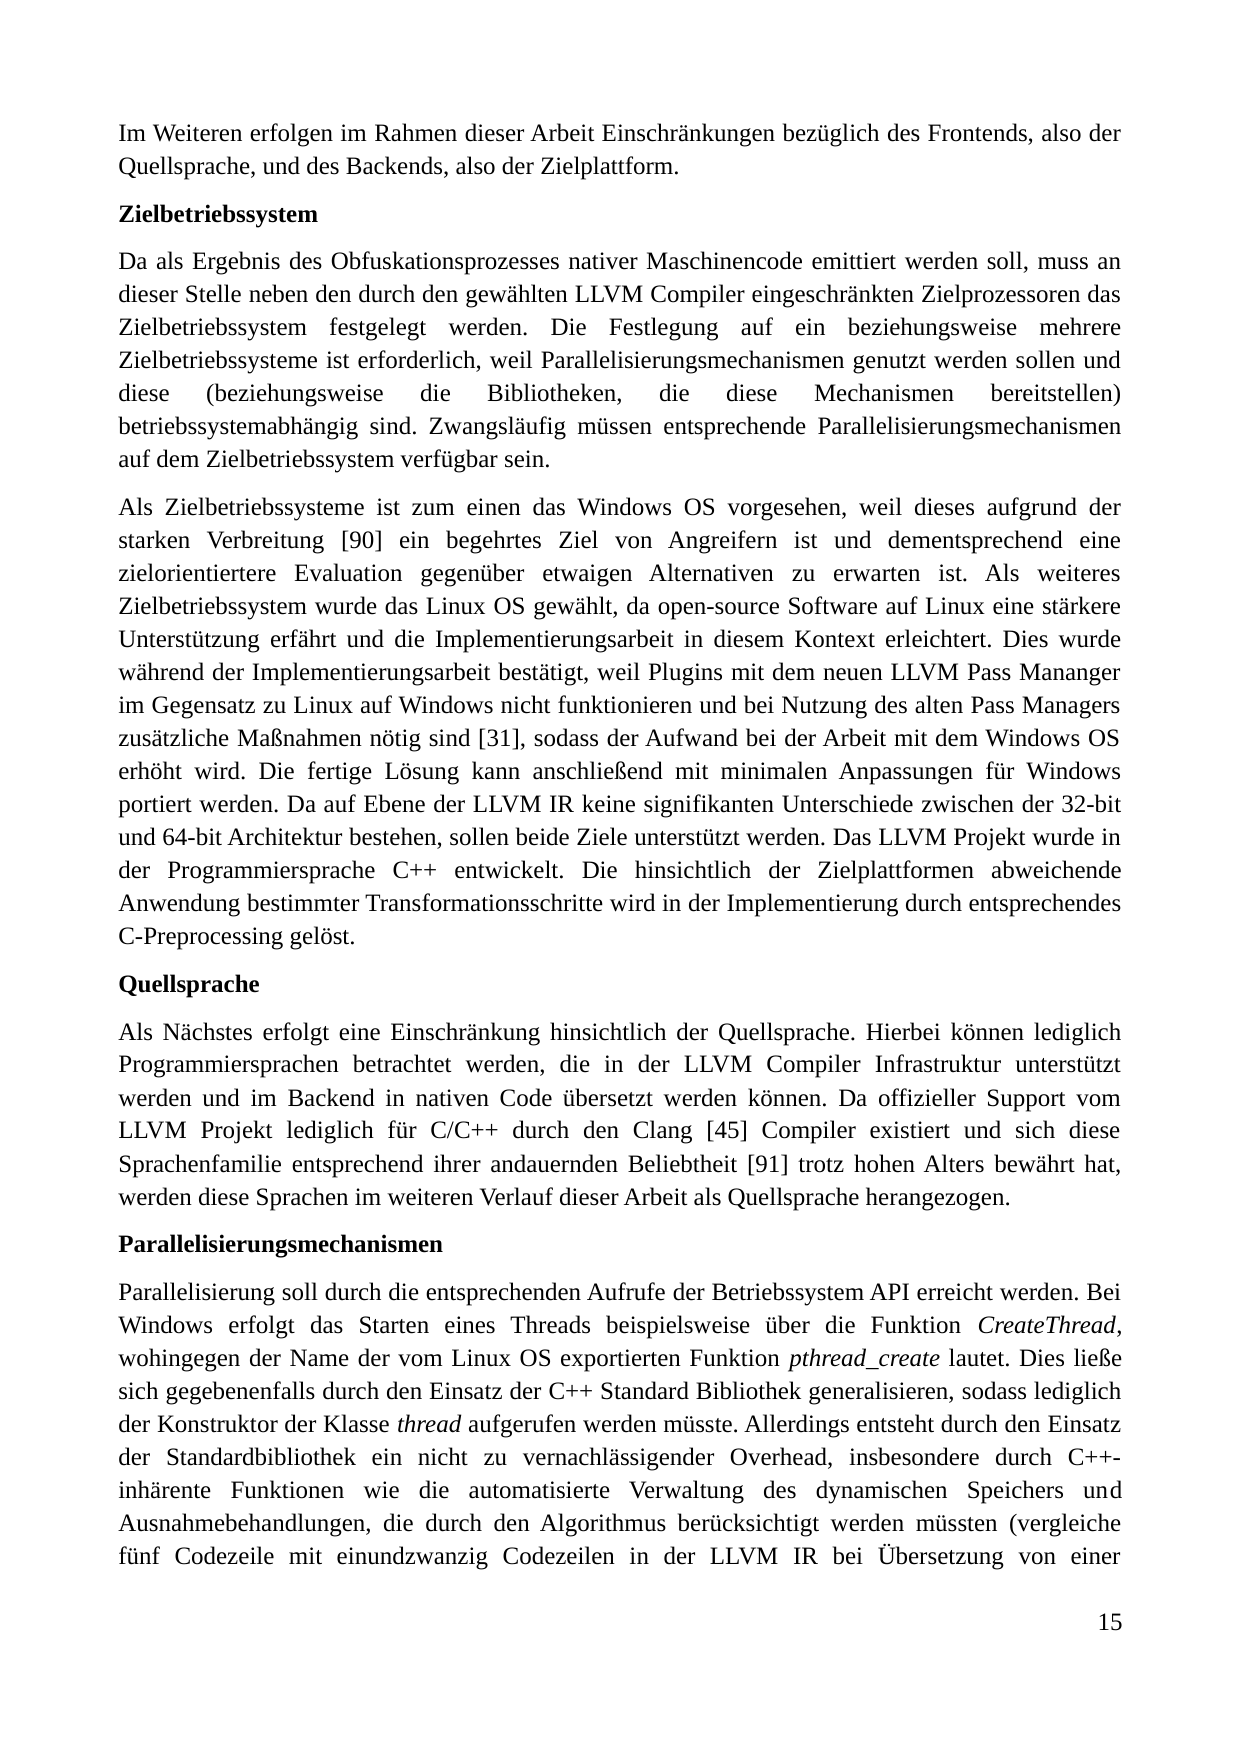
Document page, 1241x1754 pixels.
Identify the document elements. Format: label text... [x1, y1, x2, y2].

text Als Nächstes erfolgt eine Einschränkung hinsichtlich der Quellsprache. Hierbei können lediglich Programmiersprachen betrachtet werden, die in der LLVM Compiler Infrastruktur unterstützt werden und im Backend in nativen Code übersetzt werden können. Da offizieller Support vom LLVM Projekt lediglich für C/C++ durch den Clang [45] Compiler existiert und sich diese Sprachenfamilie entsprechend ihrer andauernden Beliebtheit [91] trotz hohen Alters bewährt hat, werden diese Sprachen im weiteren Verlauf dieser Arbeit als Quellsprache herangezogen. [118, 1017, 1122, 1210]
text Parallelisierungsmechanismen [118, 1229, 1122, 1258]
text Quellsprache [118, 969, 1122, 998]
text Parallelisierung soll durch die entsprechenden Aufrufe der Betriebssystem API erreicht werden. Bei Windows erfolgt das Starten eines Threads beispielsweise über die Funktion CreateThread, wohingegen der Name der vom Linux OS exportierten Funktion pthread_create lautet. Dies ließe sich gegebenenfalls durch den Einsatz der C++ Standard Bibliothek generalisieren, sodass lediglich der Konstruktor der Klasse thread aufgerufen werden müsste. Allerdings entsteht durch den Einsatz der Standardbibliothek ein nicht zu vernachlässigender Overhead, insbesondere durch C++-inhärente Funktionen wie die automatisierte Verwaltung des dynamischen Speichers und Ausnahmebehandlungen, die durch den Algorithmus berücksichtigt werden müssten (vergleiche fünf Codezeile mit einundzwanzig Codezeilen in der LLVM IR bei Übersetzung von einer [118, 1277, 1122, 1570]
text Im Weiteren erfolgen im Rahmen dieser Arbeit Einschränkungen bezüglich des Frontends, also der Quellsprache, und des Backends, also der Zielplattform. [118, 118, 1122, 180]
text Zielbetriebssystem [118, 199, 1122, 227]
text Da als Ergebnis des Obfuskationsprozesses nativer Maschinencode emittiert werden soll, muss an dieser Stelle neben den durch den gewählten LLVM Compiler eingeschränkten Zielprozessoren das Zielbetriebssystem festgelegt werden. Die Festlegung auf ein beziehungsweise mehrere Zielbetriebssysteme ist erforderlich, weil Parallelisierungsmechanismen genutzt werden sollen und diese (beziehungsweise die Bibliotheken, die diese Mechanismen bereitstellen) betriebssystemabhängig sind. Zwangsläufig müssen entsprechende Parallelisierungsmechanismen auf dem Zielbetriebssystem verfügbar sein. [118, 246, 1122, 473]
text Als Zielbetriebssysteme ist zum einen das Windows OS vorgesehen, weil dieses aufgrund der starken Verbreitung [90] ein begehrtes Ziel von Angreifern ist und dementsprechend eine zielorientiertere Evaluation gegenüber etwaigen Alternativen zu erwarten ist. Als weiteres Zielbetriebssystem wurde das Linux OS gewählt, da open-source Software auf Linux eine stärkere Unterstützung erfährt und die Implementierungsarbeit in diesem Kontext erleichtert. Dies wurde während der Implementierungsarbeit bestätigt, weil Plugins mit dem neuen LLVM Pass Mananger im Gegensatz zu Linux auf Windows nicht funktionieren und bei Nutzung des alten Pass Managers zusätzliche Maßnahmen nötig sind [31], sodass der Aufwand bei der Arbeit mit dem Windows OS erhöht wird. Die fertige Lösung kann anschließend mit minimalen Anpassungen für Windows portiert werden. Da auf Ebene der LLVM IR keine signifikanten Unterschiede zwischen der 32-bit und 64-bit Architektur bestehen, sollen beide Ziele unterstützt werden. Das LLVM Projekt wurde in der Programmiersprache C++ entwickelt. Die hinsichtlich der Zielplattformen abweichende Anwendung bestimmter Transformationsschritte wird in der Implementierung durch entsprechendes C-Preprocessing gelöst. [118, 492, 1122, 950]
